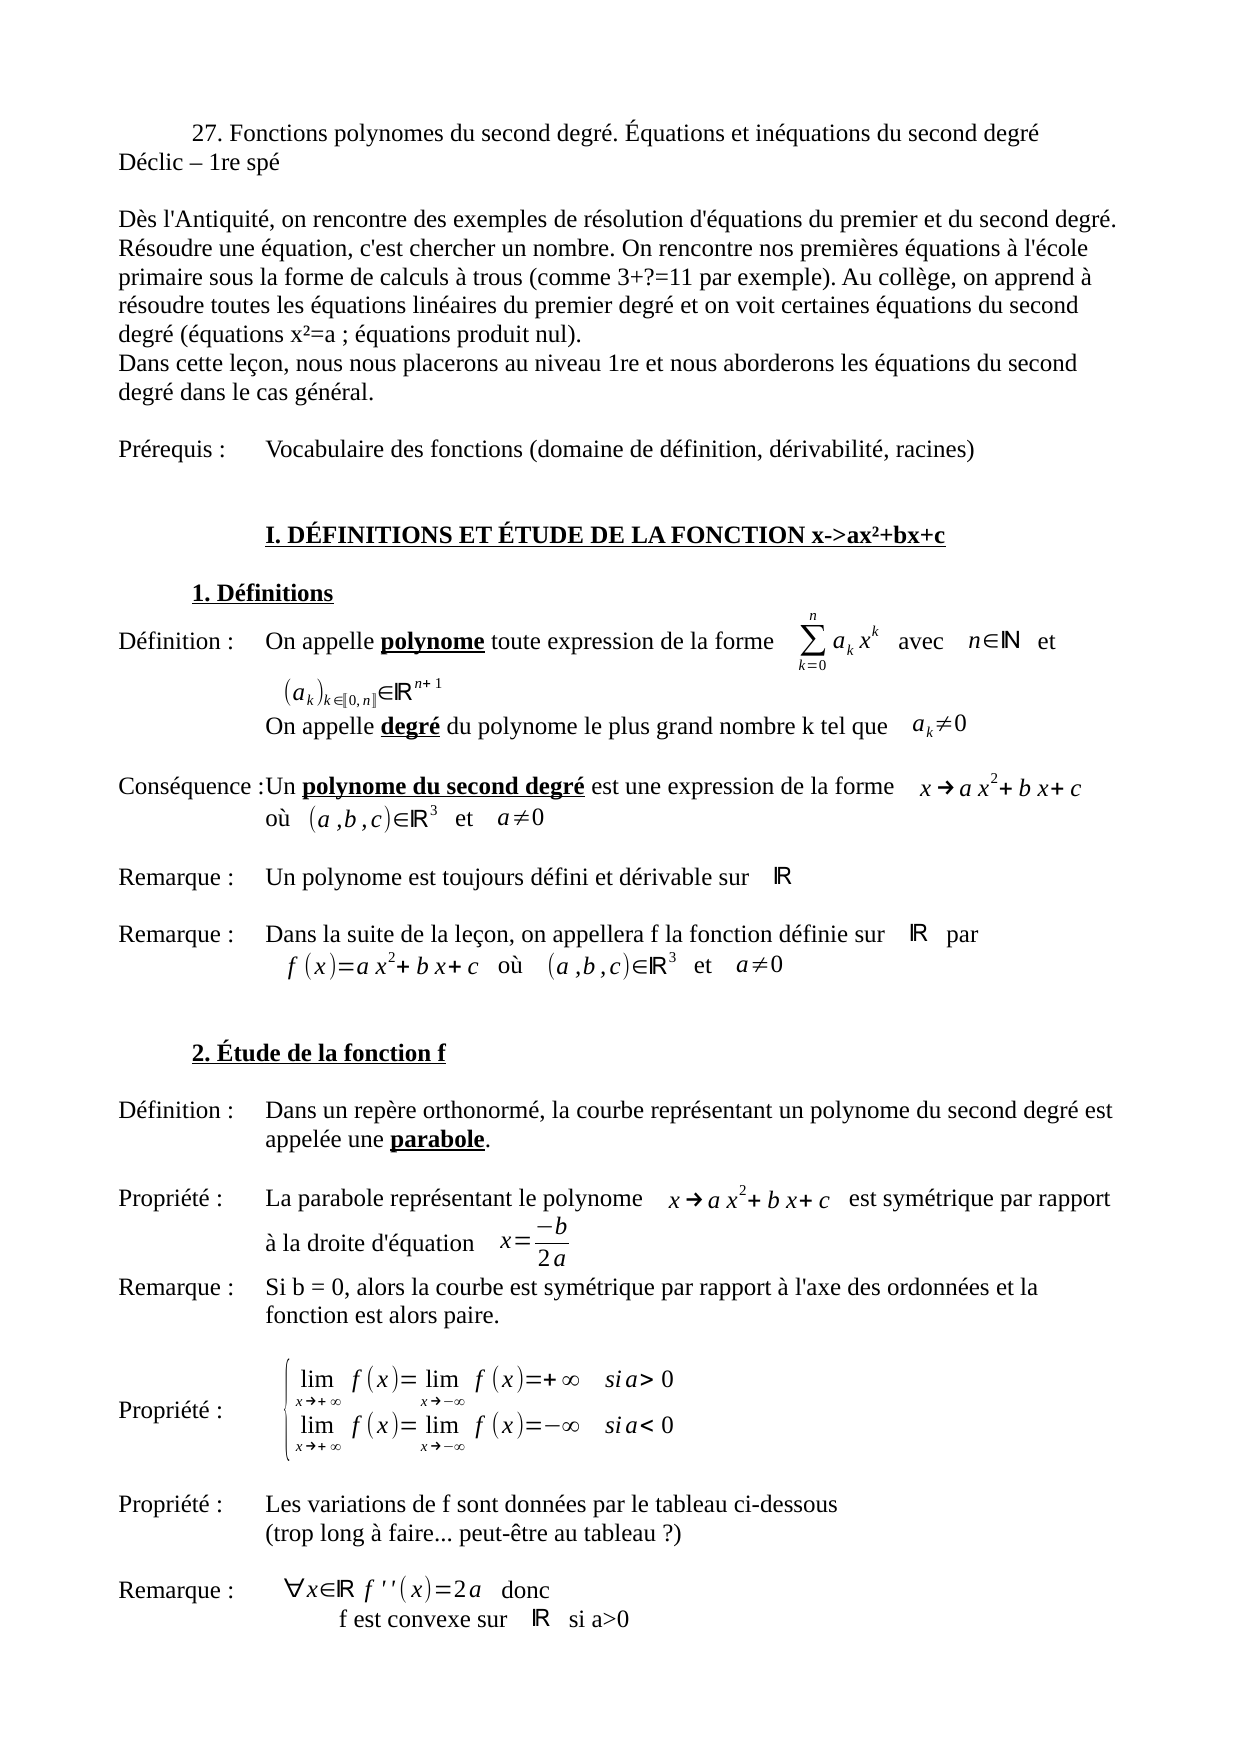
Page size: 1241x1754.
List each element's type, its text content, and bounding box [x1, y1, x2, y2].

text (trop long à faire... peut-être au tableau ?) [118, 1518, 1122, 1546]
text 1. Définitions [118, 578, 1122, 607]
text Conséquence : Un polynome du second degré est une expression de la forme oùet [118, 770, 1122, 833]
text 2. Étude de la fonction f [118, 1038, 1122, 1067]
text I. DÉFINITIONS ET ÉTUDE DE LA FONCTION x->ax²+bx+c [118, 521, 1122, 549]
text Remarque : Si b = 0, alors la courbe est symétrique par rapport à l'axe des ordonnées et la fonction est alors paire. [118, 1272, 1122, 1329]
text f est convexe sur si a>0 [118, 1604, 1122, 1633]
text Propriété : [118, 1358, 1122, 1460]
text Prérequis : Vocabulaire des fonctions (domaine de définition, dérivabilité, racines) [118, 434, 1122, 463]
text 27. Fonctions polynomes du second degré. Équations et inéquations du second degré [118, 118, 1122, 147]
text Déclic – 1re spé [118, 147, 1122, 176]
text On appelle degré du polynome le plus grand nombre k tel que [118, 709, 1122, 741]
text Définition : Dans un repère orthonormé, la courbe représentant un polynome du second degré est appelée une parabole. [118, 1095, 1122, 1153]
text Remarque : Dans la suite de la leçon, on appellera f la fonction définie sur par où et [118, 919, 1122, 980]
text Définition : On appelle polynome toute expression de la forme avec et [118, 607, 1122, 709]
text Dans cette leçon, nous nous placerons au niveau 1re et nous aborderons les équations du second degré dans le cas général. [118, 348, 1122, 406]
text Remarque : donc [118, 1575, 1122, 1604]
text Remarque : Un polynome est toujours défini et dérivable sur [118, 862, 1122, 891]
text Propriété : La parabole représentant le polynome est symétrique par rapport à la droite d'équation [118, 1182, 1122, 1272]
text Dès l'Antiquité, on rencontre des exemples de résolution d'équations du premier et du second degré. Résoudre une équation, c'est chercher un nombre. On rencontre nos premières équations à l'école primaire sous la forme de calculs à trous (comme 3+?=11 par exemple). Au collège, on apprend à résoudre toutes les équations linéaires du premier degré et on voit certaines équations du second degré (équations x²=a ; équations produit nul). [118, 204, 1122, 348]
text Propriété : Les variations de f sont données par le tableau ci-dessous [118, 1489, 1122, 1518]
